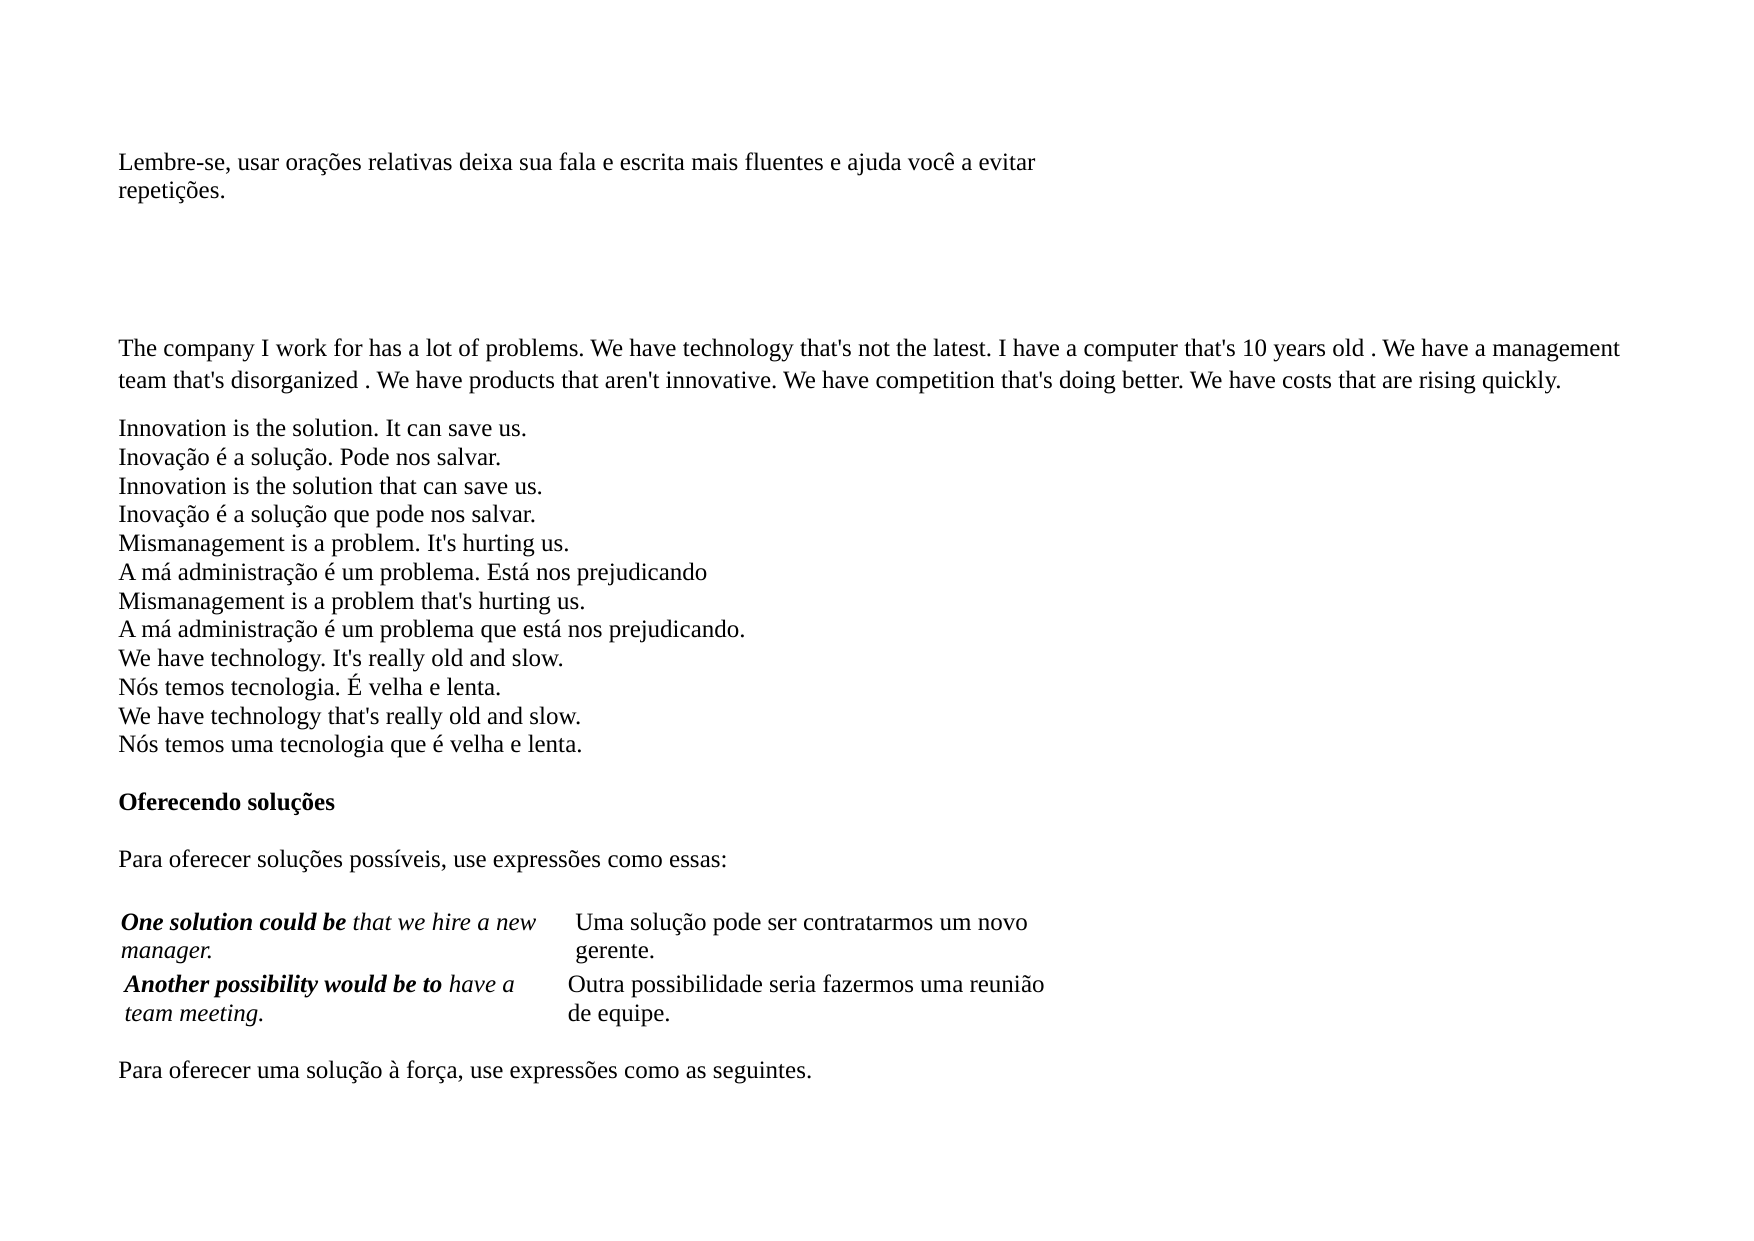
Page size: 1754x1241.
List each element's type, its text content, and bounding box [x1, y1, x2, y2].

text We have technology that's really old and slow. [118, 701, 1636, 729]
text A má administração é um problema que está nos prejudicando. [118, 614, 1636, 643]
text Inovação é a solução que pode nos salvar. [118, 499, 1636, 528]
text Mismanagement is a problem that's hurting us. [118, 586, 1636, 614]
table_header [118, 969, 124, 1027]
text We have technology. It's really old and slow. [118, 643, 1636, 672]
table_header Uma solução pode ser contratarmos um novo gerente. [575, 907, 1056, 964]
table_cell [124, 1027, 1056, 1055]
table_cell [118, 1027, 124, 1055]
table_cell [124, 1113, 1056, 1118]
table_header Another possibility would be to have a team meeting. [124, 969, 568, 1027]
table_cell Para oferecer uma solução à força, use expressões como as seguintes. [118, 1055, 1056, 1084]
table_header One solution could be that we hire a new manager. [121, 907, 575, 964]
text The company I work for has a lot of problems. We have technology that's not the latest. I have a computer that's 10 years old . We have a management team that's disorganized . We have products that aren't innovative. We have competition that's doing better. We have costs that are rising quickly. [118, 333, 1636, 394]
text Nós temos tecnologia. É velha e lenta. [118, 672, 1636, 701]
table_cell [121, 964, 1056, 969]
table_cell Lembre-se, usar orações relativas deixa sua fala e escrita mais fluentes e ajuda você a evitar repetições. [118, 118, 1056, 204]
text Inovação é a solução. Pode nos salvar. [118, 442, 1636, 471]
text Innovation is the solution that can save us. [118, 471, 1636, 499]
text A má administração é um problema. Está nos prejudicando [118, 557, 1636, 586]
text Oferecendo soluções [118, 787, 1636, 844]
text Nós temos uma tecnologia que é velha e lenta. [118, 729, 1636, 758]
table_cell [118, 902, 586, 907]
table_header Para oferecer soluções possíveis, use expressões como essas: [118, 845, 1056, 873]
text Mismanagement is a problem. It's hurting us. [118, 528, 1636, 557]
table_cell [118, 873, 1056, 902]
table_header Outra possibilidade seria fazermos uma reunião de equipe. [568, 969, 1056, 1027]
table_cell [118, 1084, 1056, 1113]
table_cell [586, 902, 1056, 907]
text Innovation is the solution. It can save us. [118, 413, 1636, 442]
